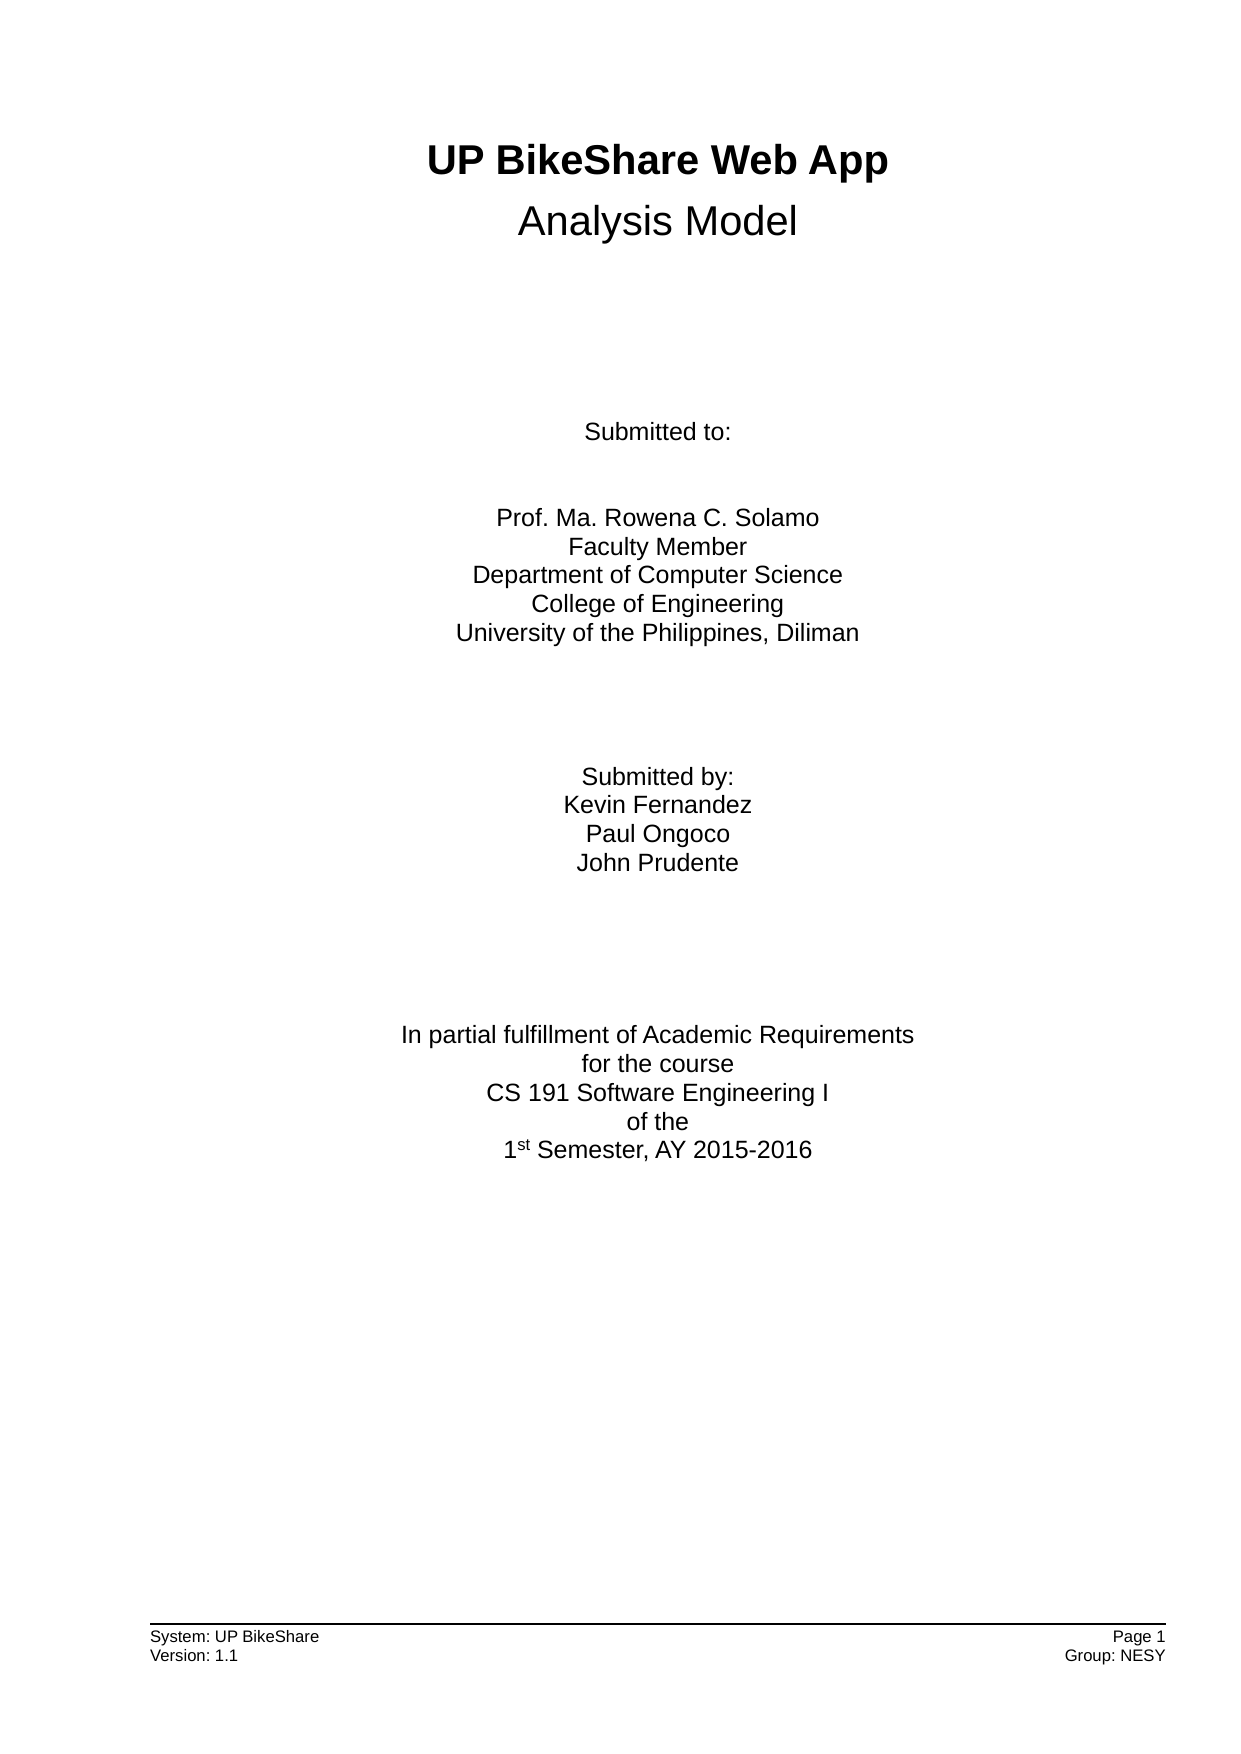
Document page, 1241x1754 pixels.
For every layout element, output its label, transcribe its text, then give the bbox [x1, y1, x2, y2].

text CS 191 Software Engineering I [150, 1078, 1166, 1106]
text Prof. Ma. Rowena C. Solamo [150, 503, 1166, 531]
text John Prudente [150, 848, 1166, 876]
text Submitted to: [150, 416, 1166, 445]
text Department of Computer Science [150, 560, 1166, 589]
text UP BikeShare Web App [150, 136, 1166, 183]
text In partial fulfillment of Academic Requirements [150, 1020, 1166, 1049]
text College of Engineering [150, 589, 1166, 618]
text Faculty Member [150, 531, 1166, 560]
text 1st Semester, AY 2015-2016 [150, 1135, 1166, 1164]
text University of the Philippines, Diliman [150, 618, 1166, 646]
text Analysis Model [150, 196, 1166, 244]
text of the [150, 1106, 1166, 1135]
text Paul Ongoco [150, 819, 1166, 848]
text for the course [150, 1049, 1166, 1078]
text Kevin Fernandez [150, 790, 1166, 819]
text Submitted by: [150, 761, 1166, 790]
